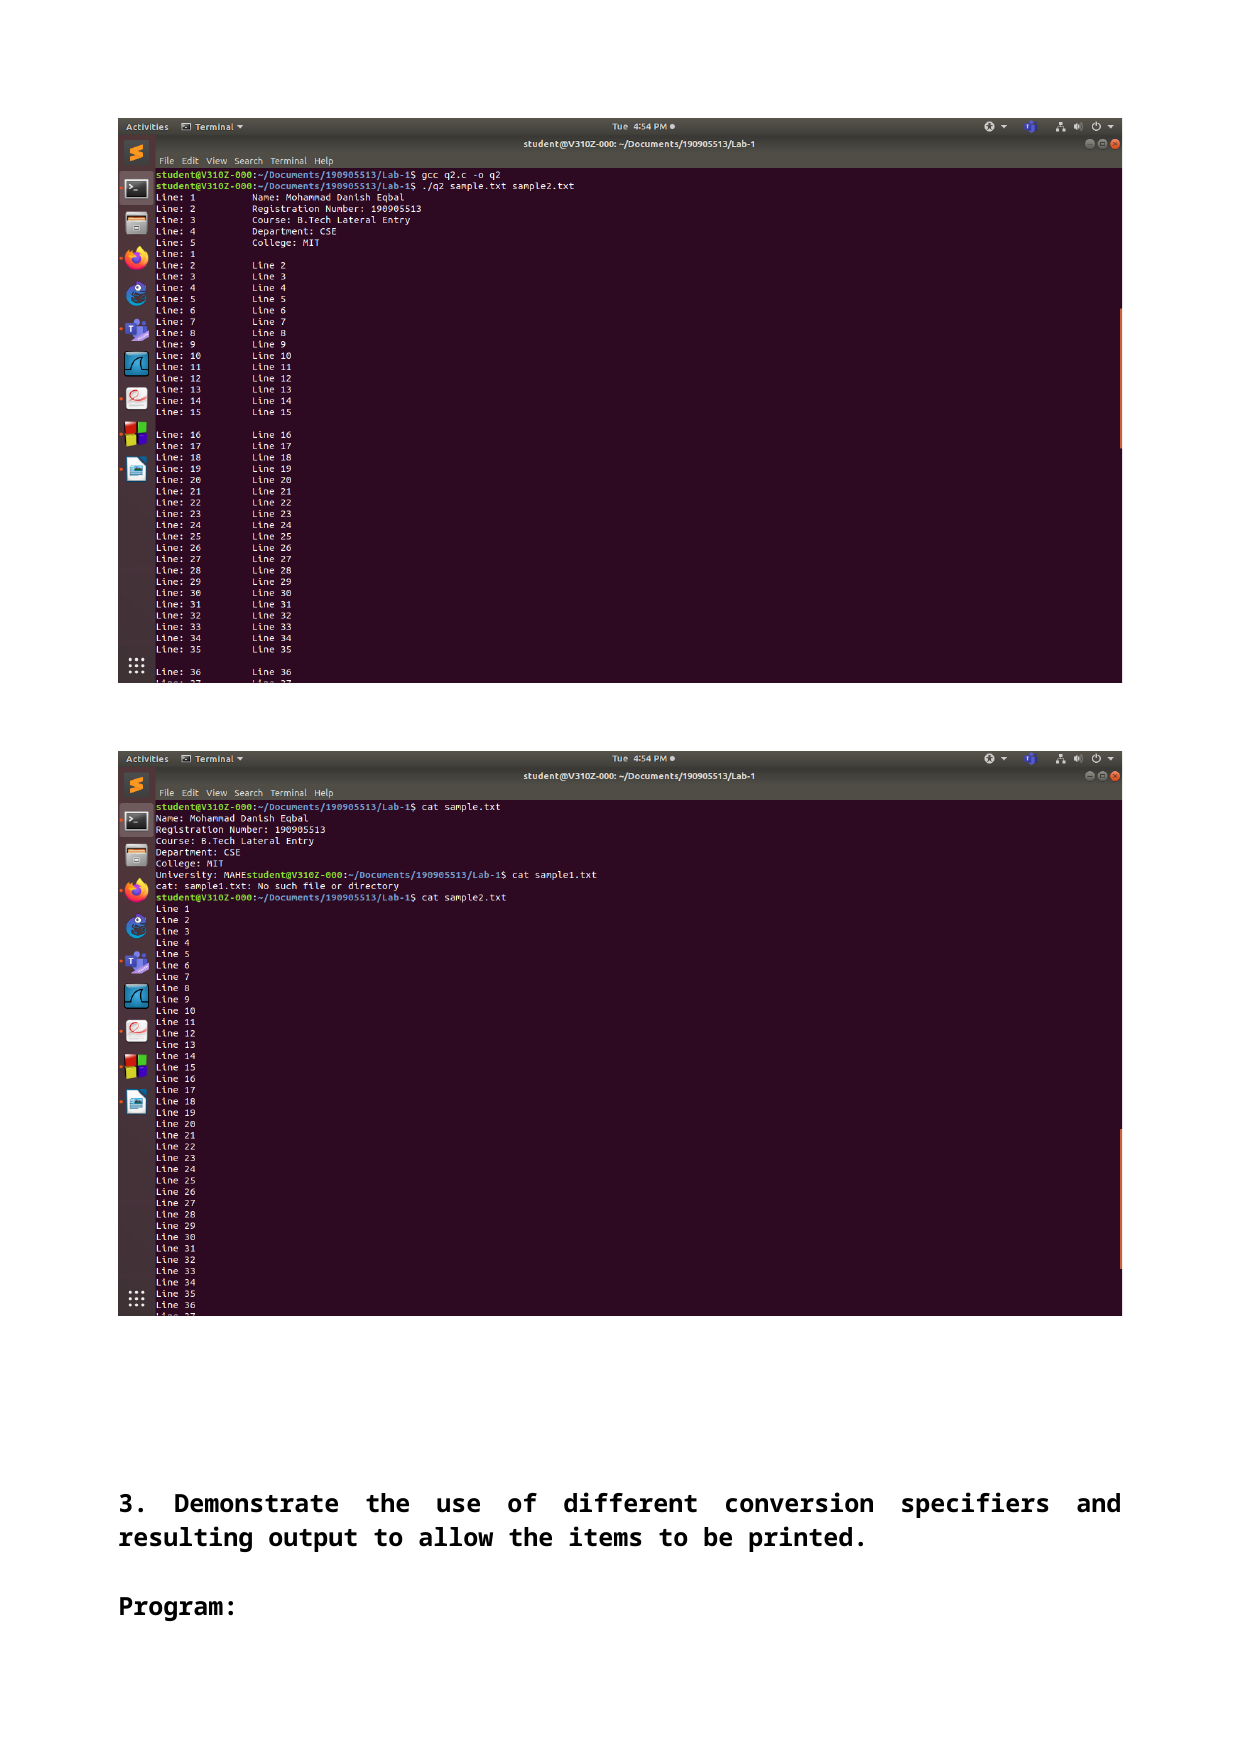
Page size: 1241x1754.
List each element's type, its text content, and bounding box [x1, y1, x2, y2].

picture [118, 751, 1123, 1316]
picture [118, 118, 1123, 683]
text 3. Demonstrate the use of different conversion specifiers and resulting output to allow the items to be printed. [118, 1486, 1122, 1554]
text Program: [118, 1588, 1122, 1622]
